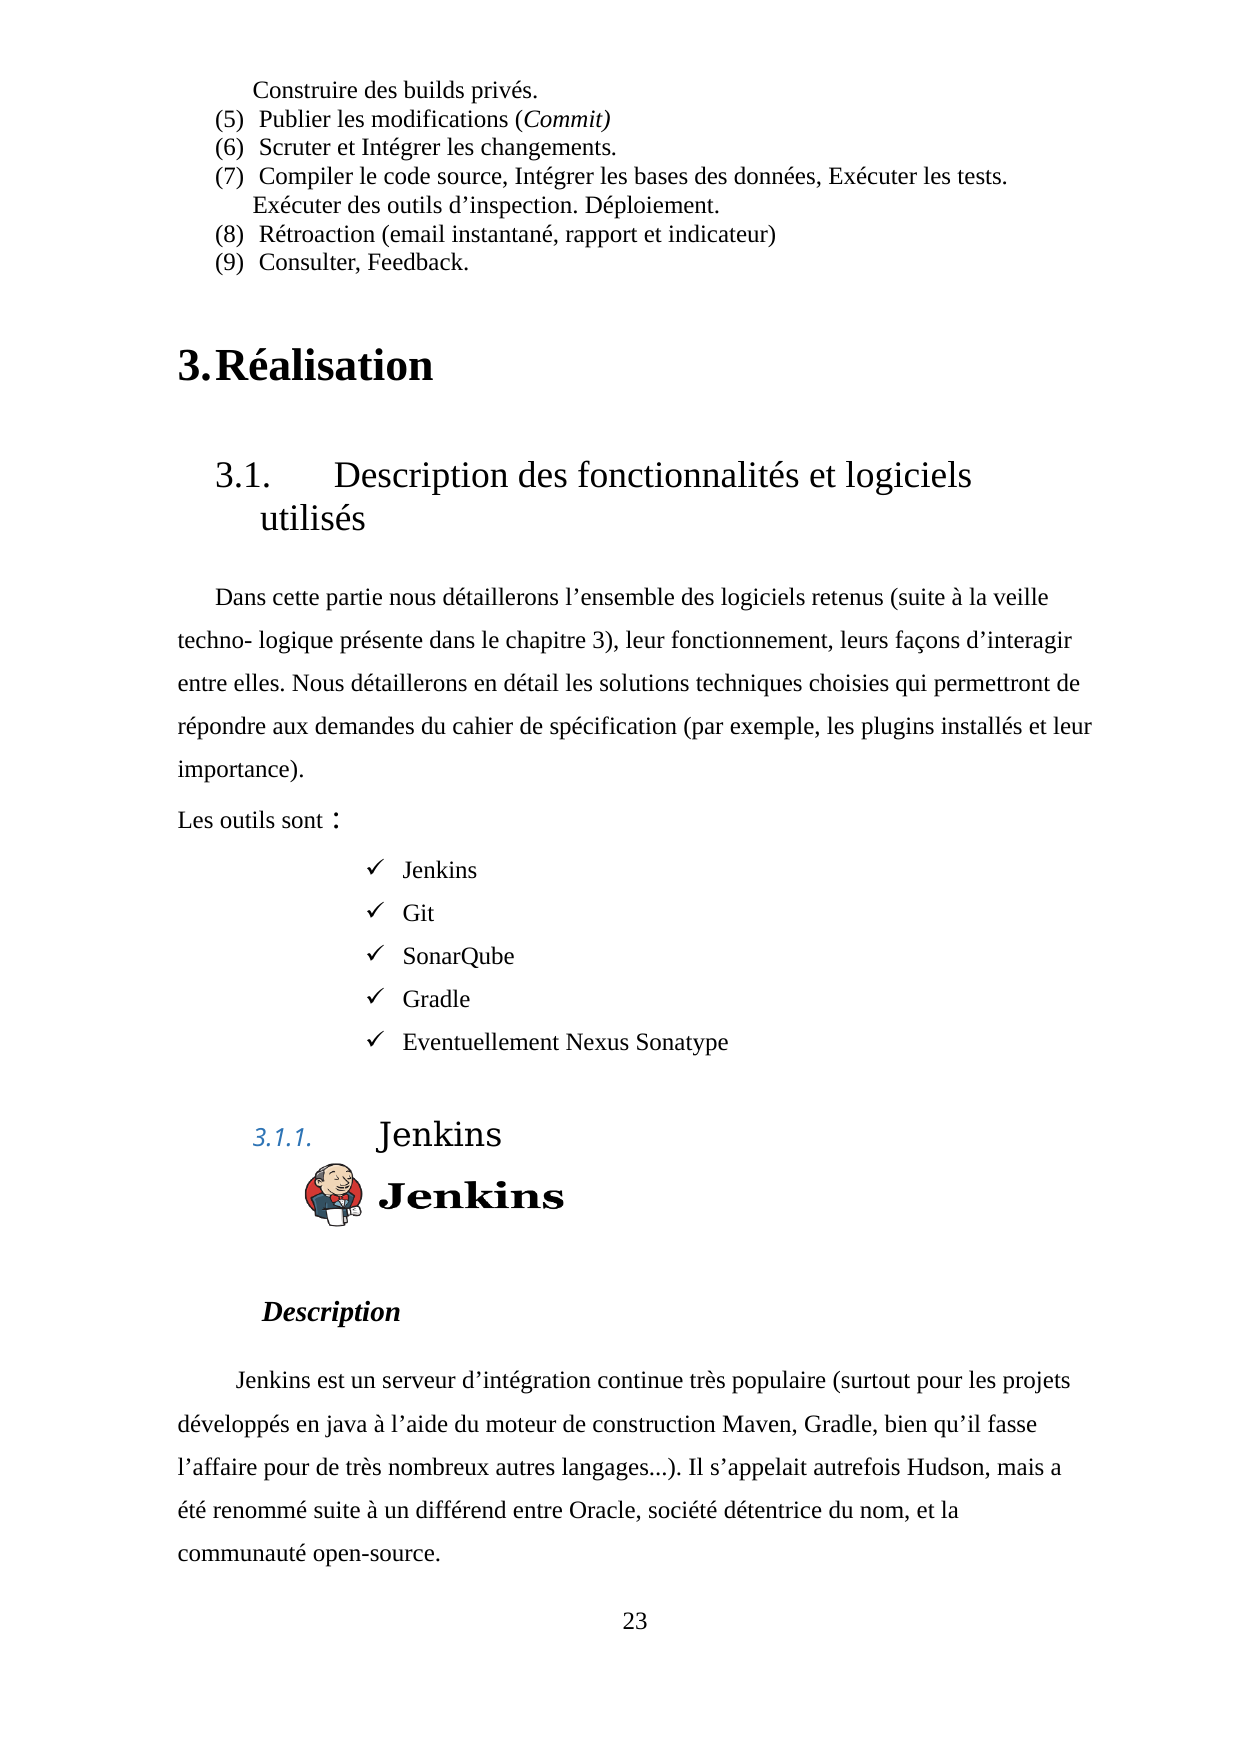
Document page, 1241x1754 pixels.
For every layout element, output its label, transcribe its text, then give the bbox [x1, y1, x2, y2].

text Dans cette partie nous détaillerons l’ensemble des logiciels retenus (suite à la veille techno- logique présente dans le chapitre 3), leur fonctionnement, leurs façons d’interagir entre elles. Nous détaillerons en détail les solutions techniques choisies qui permettront de répondre aux demandes du cahier de spécification (par exemple, les plugins installés et leur importance). [177, 582, 1092, 783]
list Gradle [365, 984, 1092, 1013]
list Construire des builds privés. [215, 75, 1092, 104]
list Consulter, Feedback. [215, 247, 1092, 276]
list Description des fonctionnalités et logiciels utilisés [215, 452, 1092, 538]
list Publier les modifications (Commit) [215, 104, 1092, 132]
text Jenkins est un serveur d’intégration continue très populaire (surtout pour les projets développés en java à l’aide du moteur de construction Maven, Gradle, bien qu’il fasse l’affaire pour de très nombreux autres langages...). Il s’appelait autrefois Hudson, mais a été renommé suite à un différend entre Oracle, société détentrice du nom, et la communauté open-source. [177, 1361, 1092, 1567]
list Git [365, 898, 1092, 927]
list Rétroaction (email instantané, rapport et indicateur) [215, 219, 1092, 247]
text Description [177, 1294, 1092, 1328]
list Compiler le code source, Intégrer les bases des données, Exécuter les tests. Exécuter des outils d’inspection. Déploiement. [215, 161, 1092, 219]
list Scruter et Intégrer les changements. [215, 132, 1092, 161]
list Jenkins [252, 1113, 1092, 1240]
list Réalisation [177, 338, 1092, 391]
text Les outils sont : [177, 797, 1092, 836]
list SonarQube [365, 941, 1092, 970]
list Eventuellement Nexus Sonatype [365, 1027, 1092, 1056]
list Jenkins [365, 855, 1092, 883]
